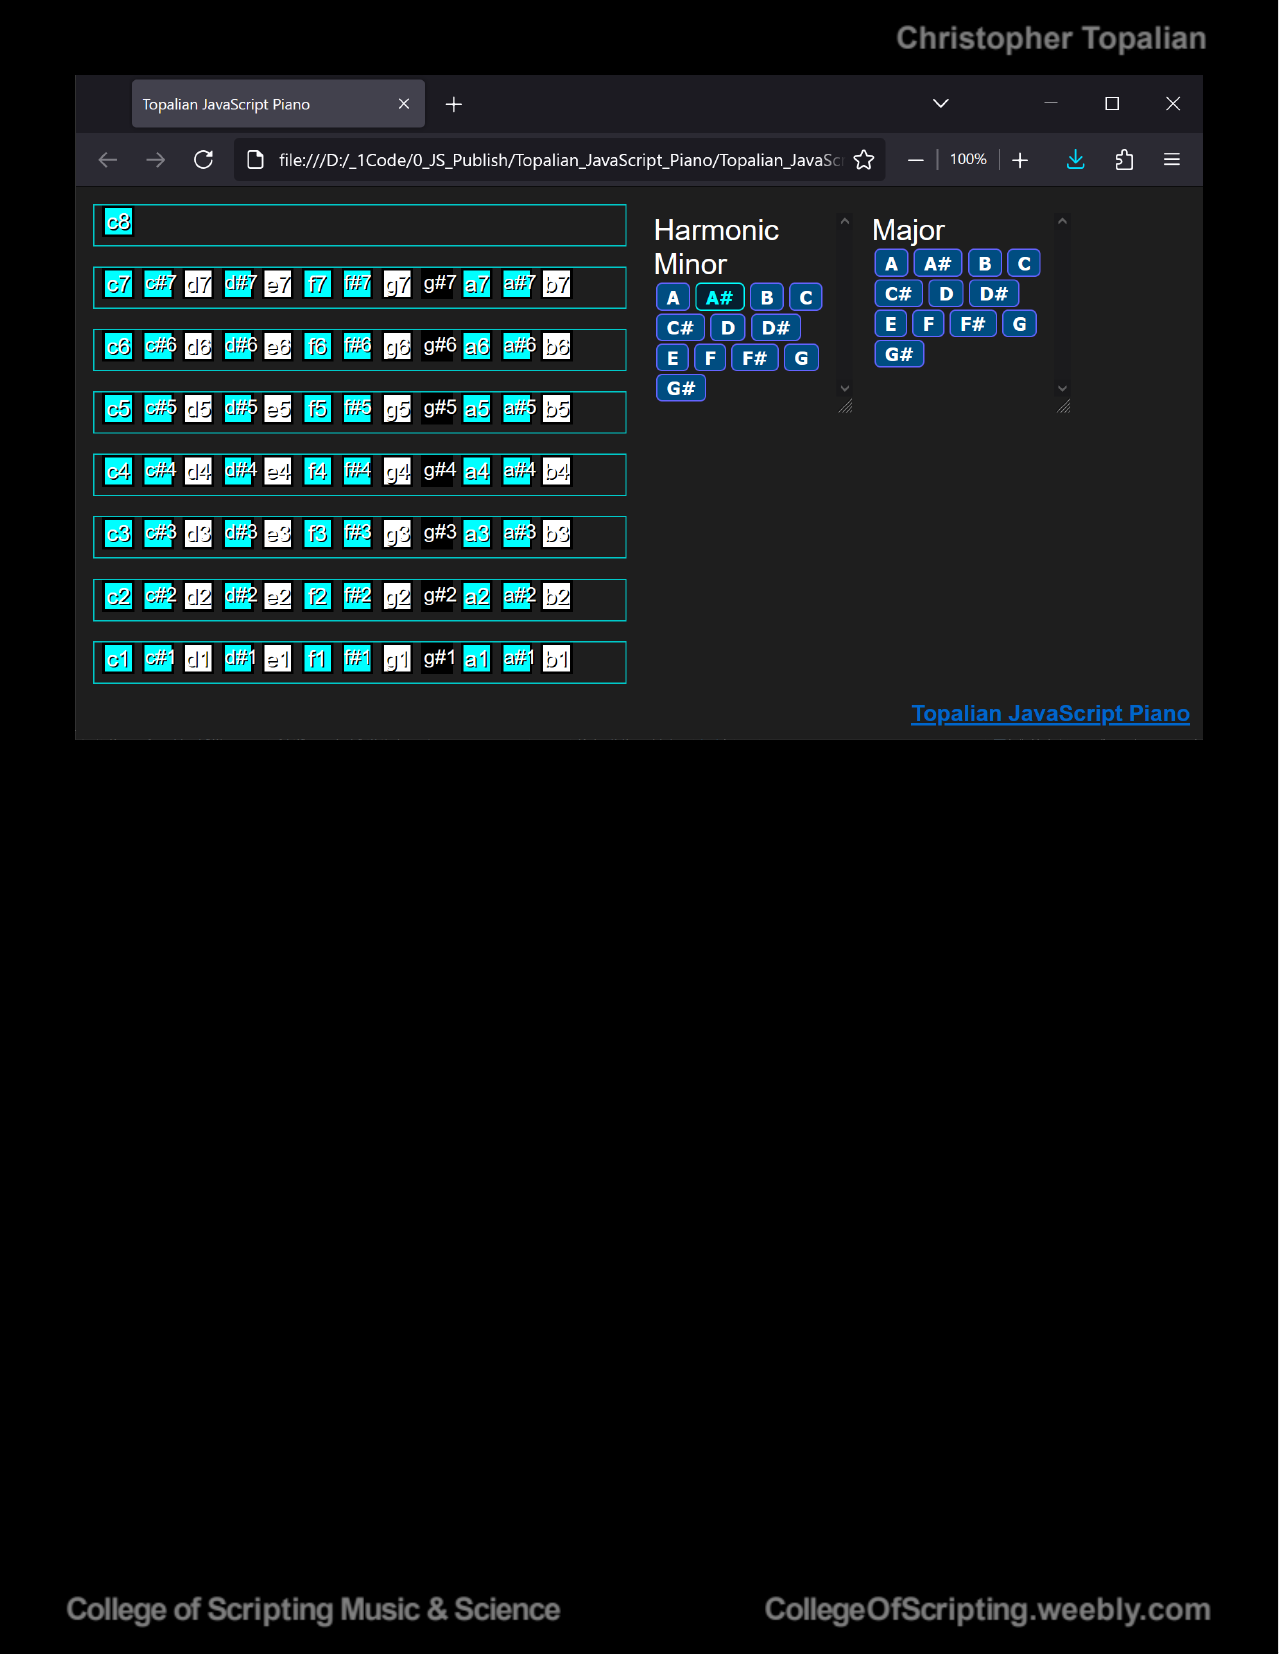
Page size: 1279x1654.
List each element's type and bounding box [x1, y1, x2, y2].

picture [75, 75, 1203, 740]
